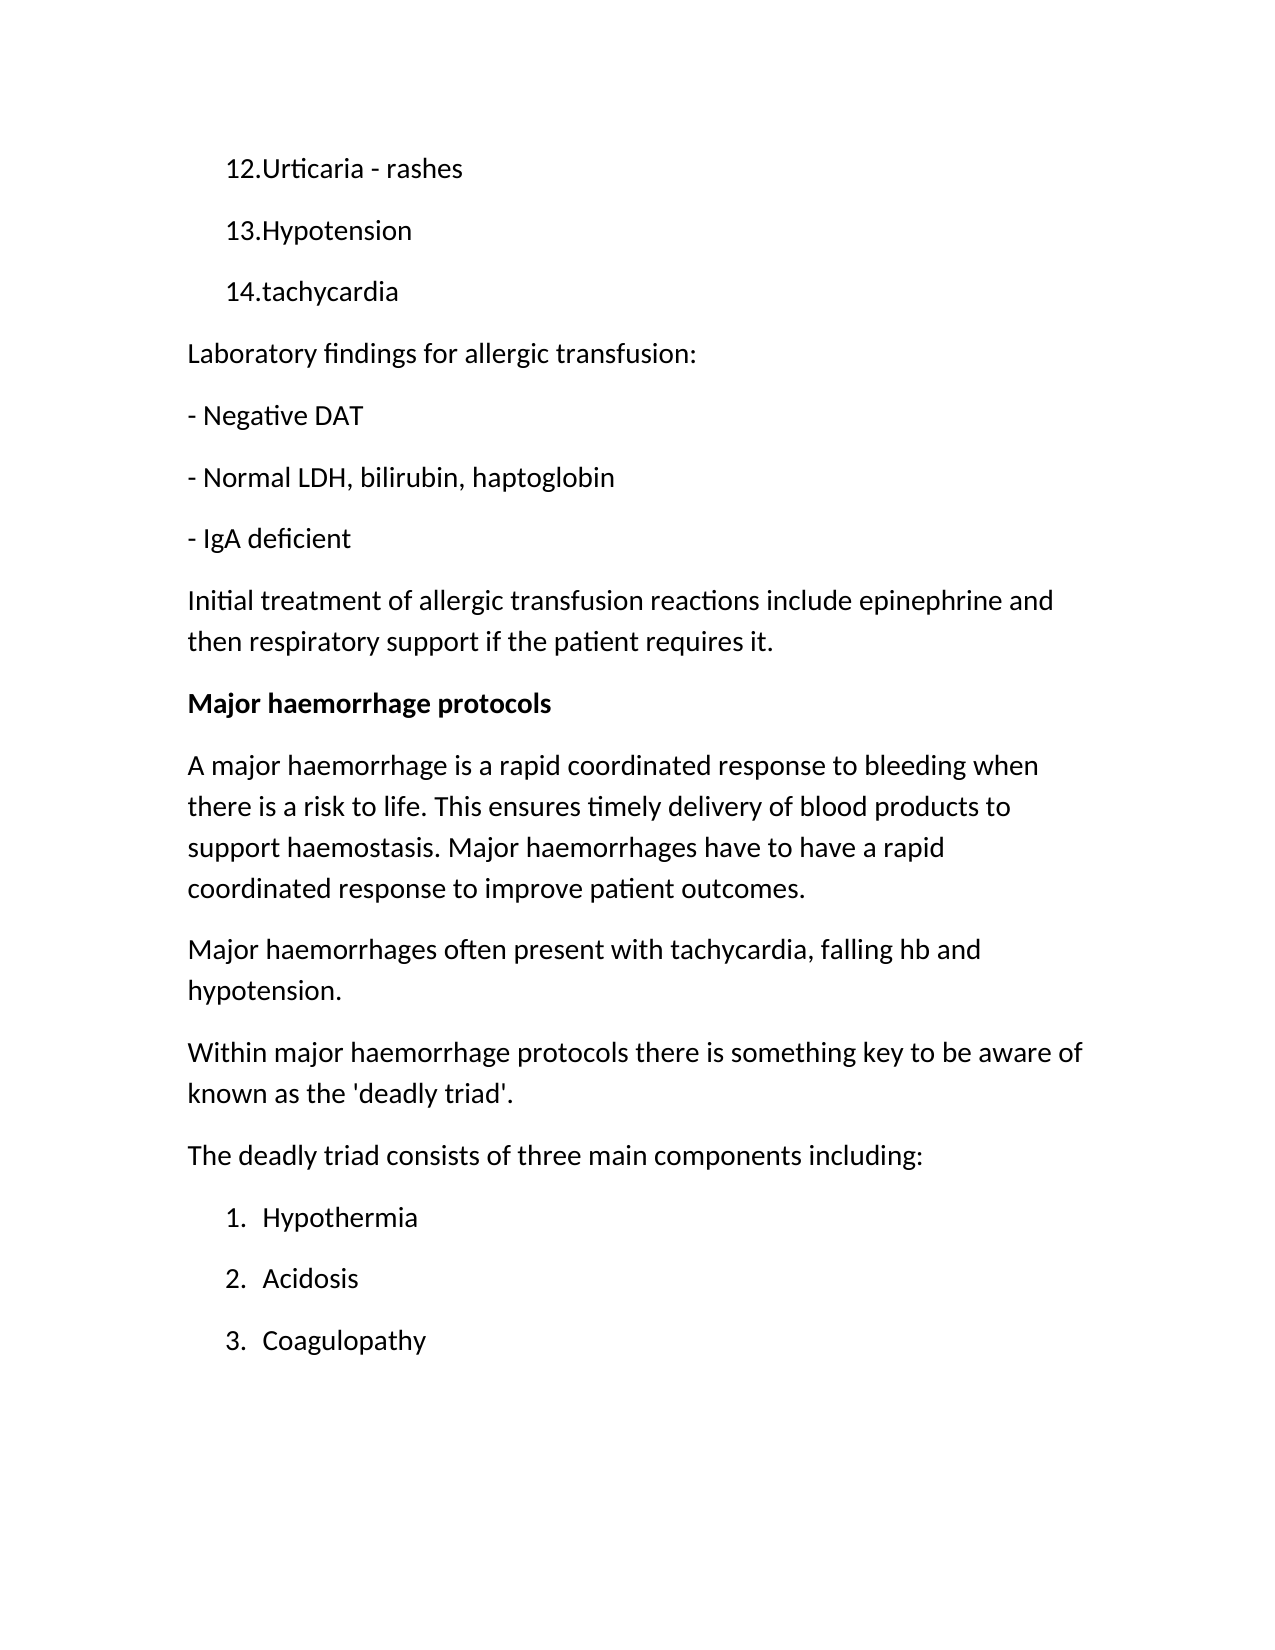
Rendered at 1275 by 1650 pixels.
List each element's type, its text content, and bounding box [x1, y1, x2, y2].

text Laboratory findings for allergic transfusion: [187, 335, 1087, 371]
text Initial treatment of allergic transfusion reactions include epinephrine and then respiratory support if the patient requires it. [187, 582, 1087, 659]
text - Negative DAT [187, 397, 1087, 433]
list Coagulopathy [225, 1322, 1087, 1358]
text - IgA deficient [187, 521, 1087, 556]
list Hypothermia [225, 1199, 1087, 1234]
text A major haemorrhage is a rapid coordinated response to bleeding when there is a risk to life. This ensures timely delivery of blood products to support haemostasis. Major haemorrhages have to have a rapid coordinated response to improve patient outcomes. [187, 747, 1087, 905]
list tachycardia [225, 273, 1087, 309]
text Major haemorrhage protocols [187, 685, 1087, 721]
text The deadly triad consists of three main components including: [187, 1137, 1087, 1172]
text Within major haemorrhage protocols there is something key to be aware of known as the 'deadly triad'. [187, 1034, 1087, 1111]
list Acidosis [225, 1260, 1087, 1296]
text - Normal LDH, bilirubin, haptoglobin [187, 459, 1087, 494]
text Major haemorrhages often present with tachycardia, falling hb and hypotension. [187, 931, 1087, 1008]
list Urticaria - rashes [225, 150, 1087, 186]
list Hypotension [225, 212, 1087, 247]
